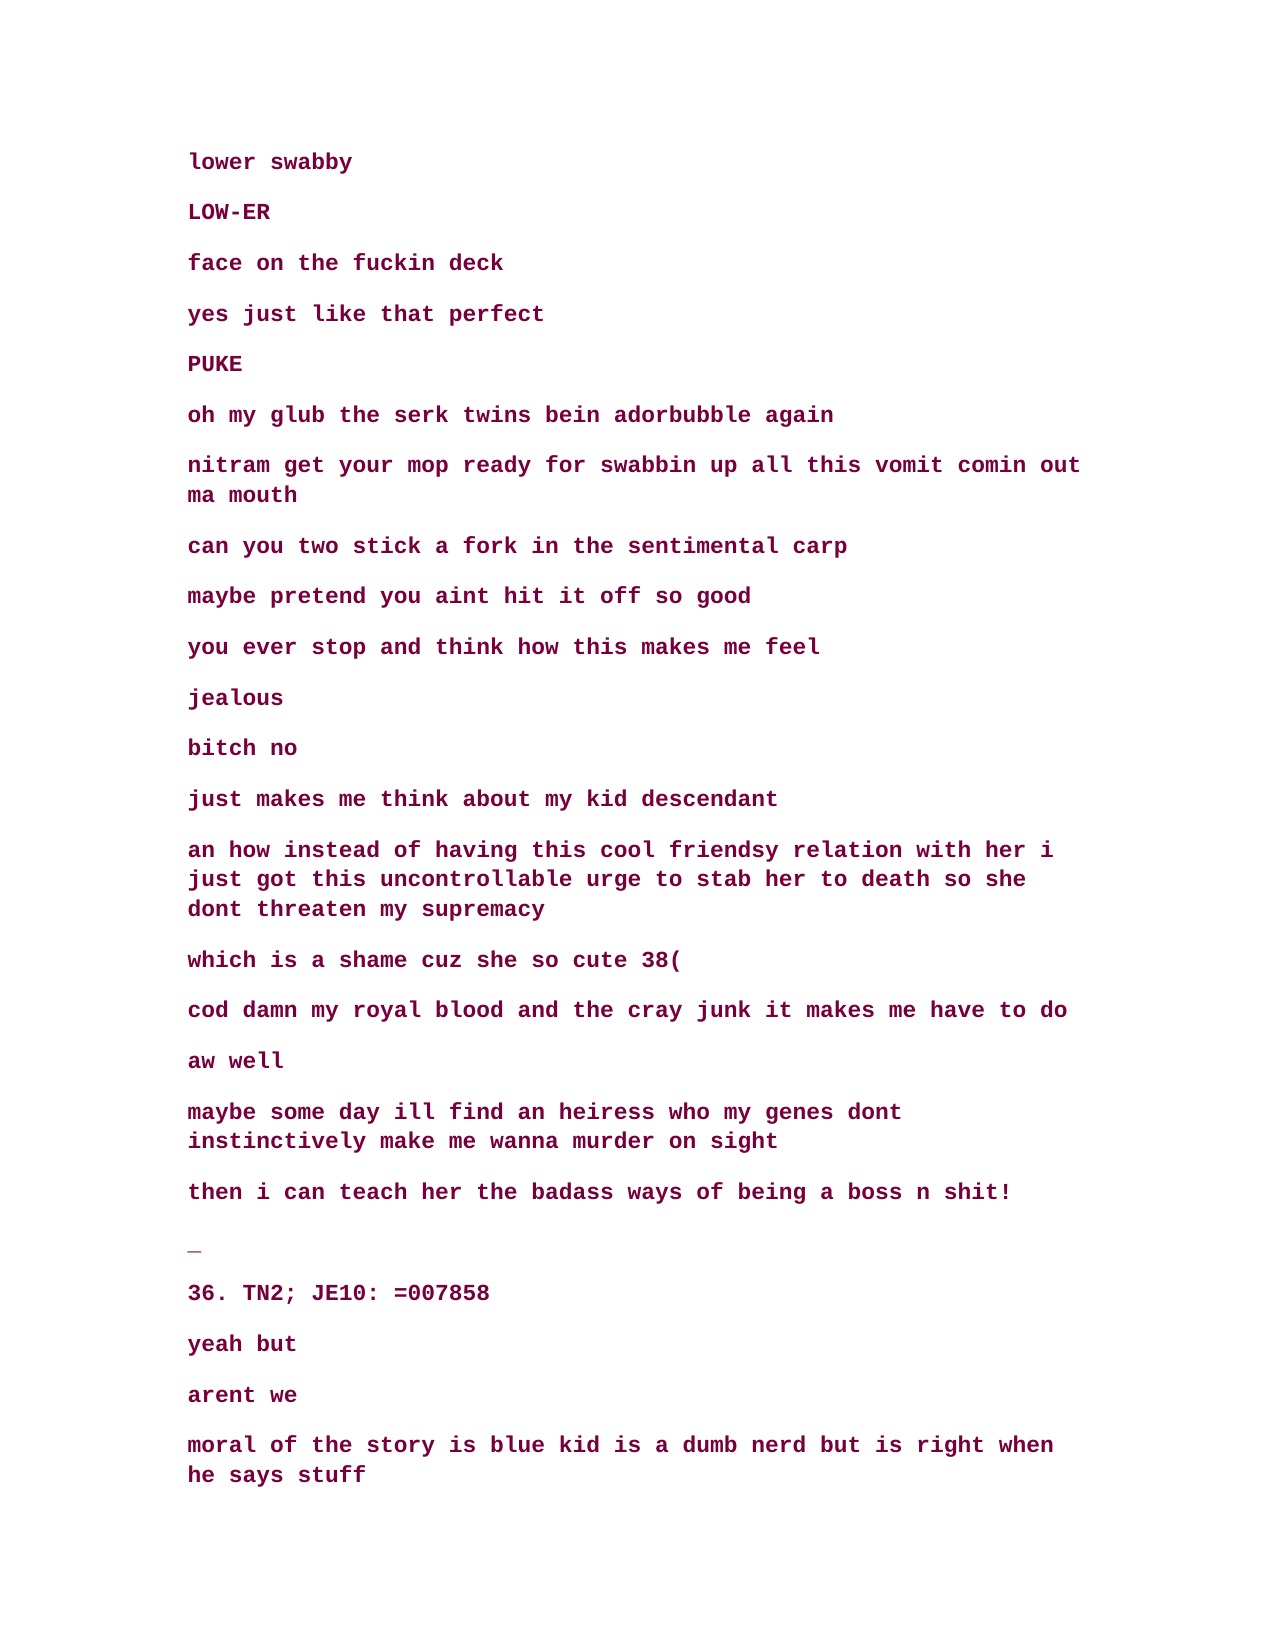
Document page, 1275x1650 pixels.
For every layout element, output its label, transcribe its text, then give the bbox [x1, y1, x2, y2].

text can you two stick a fork in the sentimental carp [187, 534, 1087, 560]
text aw well [187, 1049, 1087, 1075]
text an how instead of having this cool friendsy relation with her i just got this uncontrollable urge to stab her to death so she dont threaten my supremacy [187, 838, 1087, 923]
text face on the fuckin deck [187, 251, 1087, 277]
text oh my glub the serk twins bein adorbubble again [187, 403, 1087, 429]
text PUKE [187, 352, 1087, 378]
text you ever stop and think how this makes me feel [187, 635, 1087, 661]
text 36. TN2; JE10: =007858 [187, 1282, 1087, 1308]
text just makes me think about my kid descendant [187, 787, 1087, 813]
text bitch no [187, 737, 1087, 763]
text maybe pretend you aint hit it off so good [187, 585, 1087, 611]
text nitram get your mop ready for swabbin up all this vomit comin out ma mouth [187, 454, 1087, 509]
text jealous [187, 686, 1087, 712]
text cod damn my royal blood and the cray junk it makes me have to do [187, 999, 1087, 1025]
text yes just like that perfect [187, 302, 1087, 328]
text maybe some day ill find an heiress who my genes dont instinctively make me wanna murder on sight [187, 1100, 1087, 1156]
text arent we [187, 1383, 1087, 1409]
text yeah but [187, 1332, 1087, 1358]
text lower swabby [187, 150, 1087, 176]
text then i can teach her the badass ways of being a boss n shit! [187, 1180, 1087, 1206]
text which is a shame cuz she so cute 38( [187, 948, 1087, 974]
text _ [187, 1231, 1087, 1257]
text moral of the story is blue kid is a dumb nerd but is right when he says stuff [187, 1433, 1087, 1489]
text LOW-ER [187, 201, 1087, 227]
